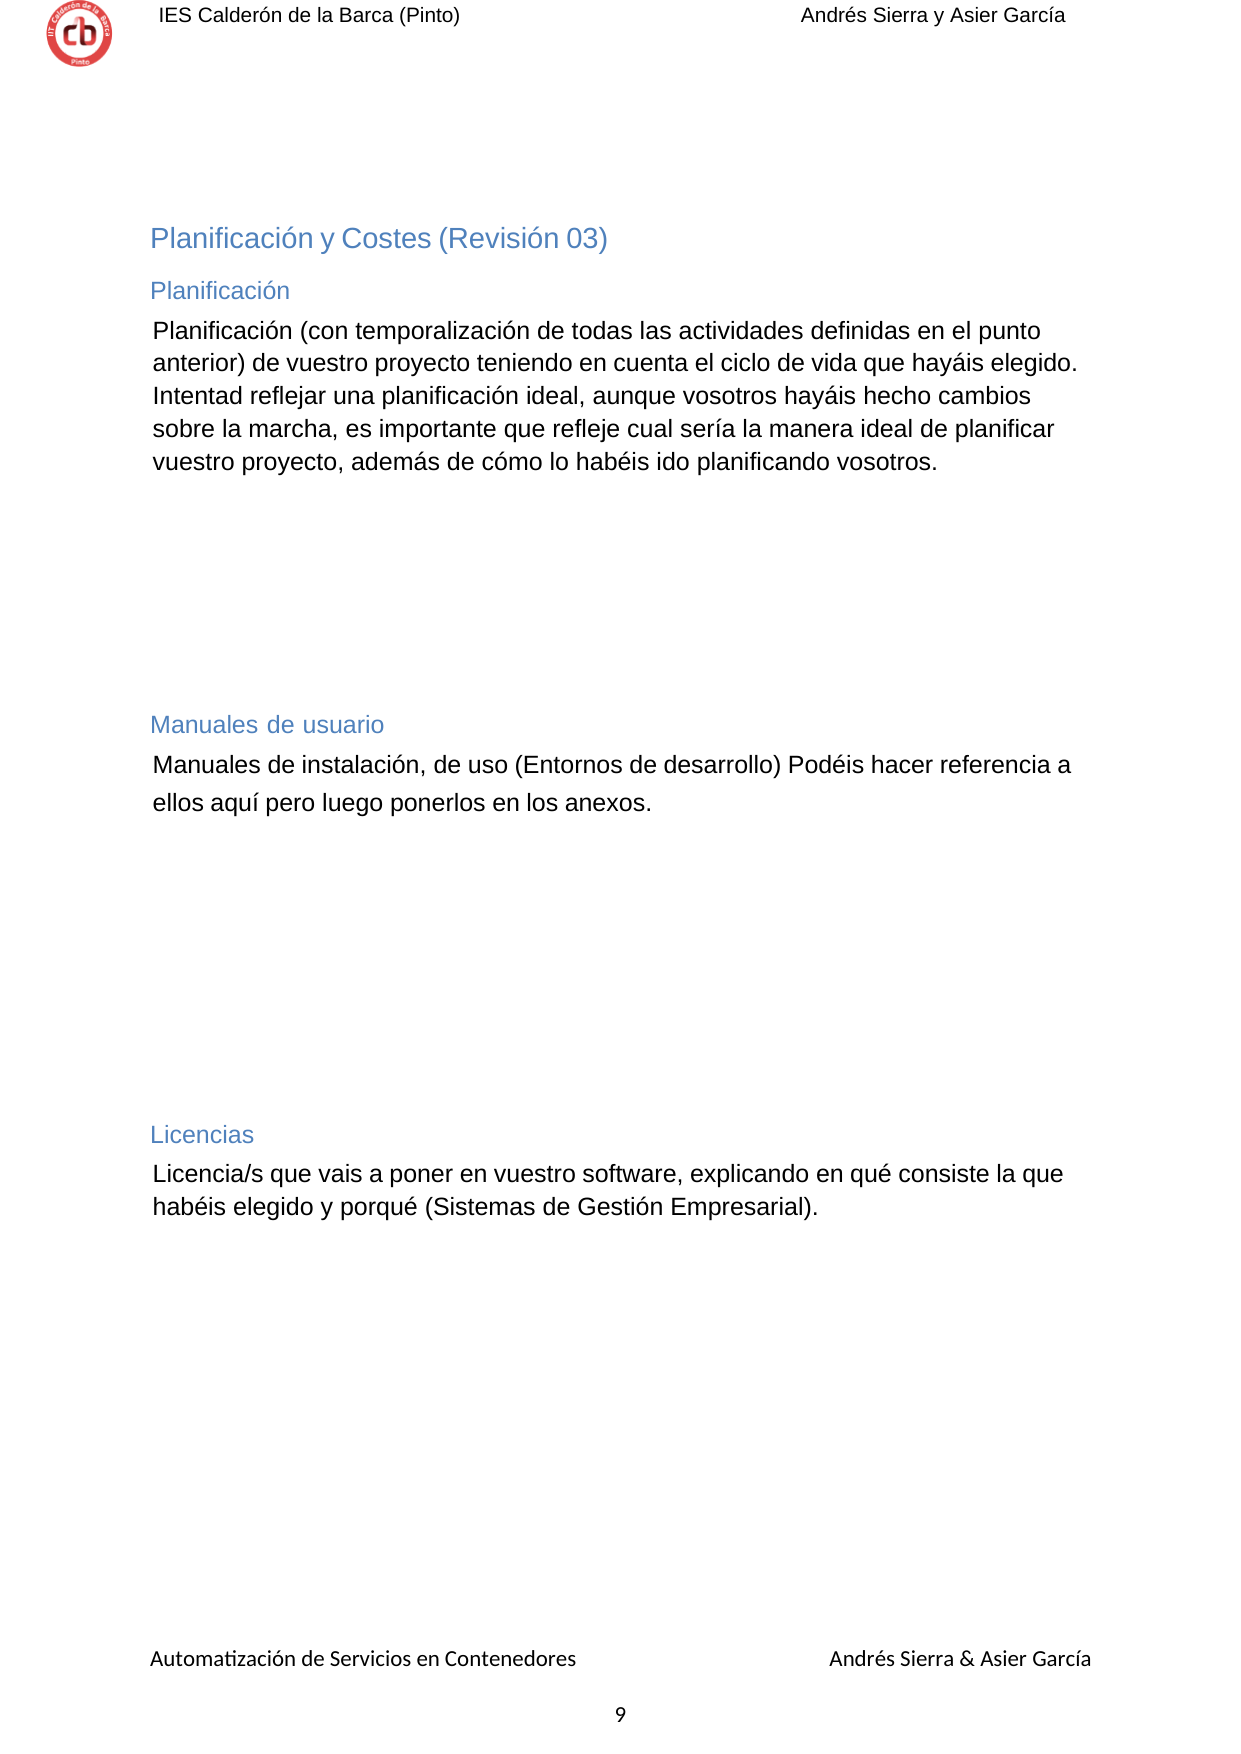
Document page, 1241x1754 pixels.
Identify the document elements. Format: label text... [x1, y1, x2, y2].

text Licencia/s que vais a poner en vuestro software, explicando en qué consiste la que habéis elegido y porqué (Sistemas de Gestión Empresarial). [152, 1159, 1090, 1221]
subtitle Manuales de usuario [150, 706, 1090, 739]
picture [46, 0, 113, 67]
text Planificación (con temporalización de todas las actividades definidas en el punto anterior) de vuestro proyecto teniendo en cuenta el ciclo de vida que hayáis elegido. Intentad reflejar una planificación ideal, aunque vosotros hayáis hecho cambios sobre la marcha, es importante que refleje cual sería la manera ideal de planificar vuestro proyecto, además de cómo lo habéis ido planificando vosotros. [152, 316, 1079, 475]
text Planificación y Costes (Revisión 03) [150, 221, 1090, 255]
subtitle Licencias [150, 1120, 1090, 1148]
text Manuales de instalación, de uso (Entornos de desarrollo) Podéis hacer referencia a [152, 750, 1090, 779]
text ellos aquí pero luego ponerlos en los anexos. [152, 788, 1090, 817]
subtitle Planificación [150, 276, 1090, 305]
